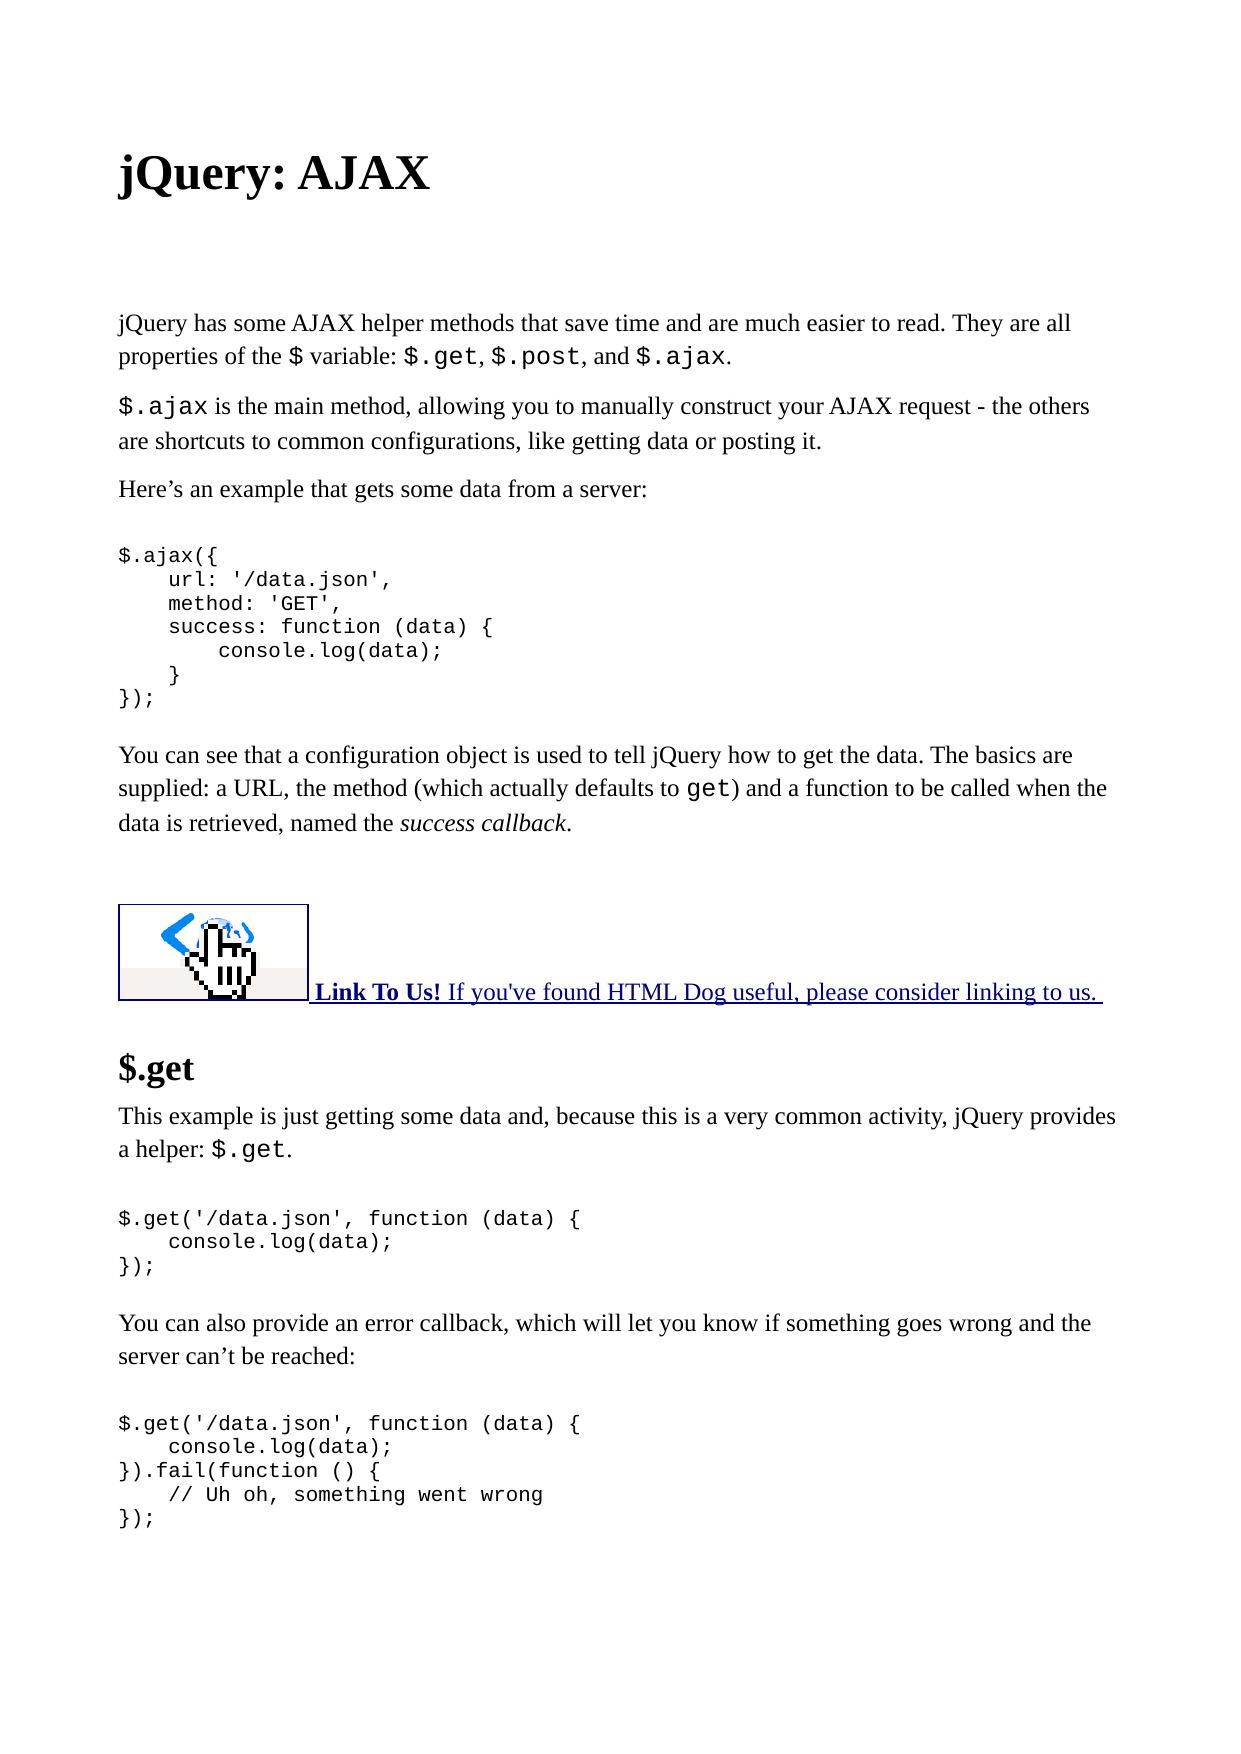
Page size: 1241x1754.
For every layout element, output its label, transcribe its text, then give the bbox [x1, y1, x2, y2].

subtitle jQuery: AJAX [118, 143, 1122, 201]
text You can see that a configuration object is used to tell jQuery how to get the data. The basics are supplied: a URL, the method (which actually defaults to get) and a function to be called when the data is retrieved, named the success callback. [118, 740, 1122, 837]
text method: 'GET', [118, 593, 1122, 616]
text }); [118, 687, 1122, 711]
text $.ajax is the main method, allowing you to manually construct your AJAX request - the others are shortcuts to common configurations, like getting data or posting it. [118, 391, 1122, 455]
text You can also provide an error callback, which will let you know if something goes wrong and the server can’t be reached: [118, 1308, 1122, 1370]
text }); [118, 1255, 1122, 1279]
text console.log(data); [118, 1436, 1122, 1460]
text }).fail(function () { [118, 1460, 1122, 1483]
text This example is just getting some data and, because this is a very common activity, jQuery provides a helper: $.get. [118, 1101, 1122, 1165]
picture [120, 905, 307, 999]
text $.get('/data.json', function (data) { [118, 1208, 1122, 1232]
text } [118, 663, 1122, 687]
text url: '/data.json', [118, 569, 1122, 593]
subtitle $.get [118, 1046, 1122, 1089]
text Here’s an example that gets some data from a server: [118, 474, 1122, 503]
text console.log(data); [118, 1232, 1122, 1255]
text console.log(data); [118, 640, 1122, 663]
text // Uh oh, something went wrong [118, 1483, 1122, 1507]
text success: function (data) { [118, 616, 1122, 640]
text }); [118, 1507, 1122, 1531]
text $.get('/data.json', function (data) { [118, 1413, 1122, 1436]
text jQuery has some AJAX helper methods that save time and are much easier to read. They are all properties of the $ variable: $.get, $.post, and $.ajax. [118, 308, 1122, 372]
text $.ajax({ [118, 545, 1122, 569]
text Link To Us! If you've found HTML Dog useful, please consider linking to us. [118, 904, 1122, 1006]
